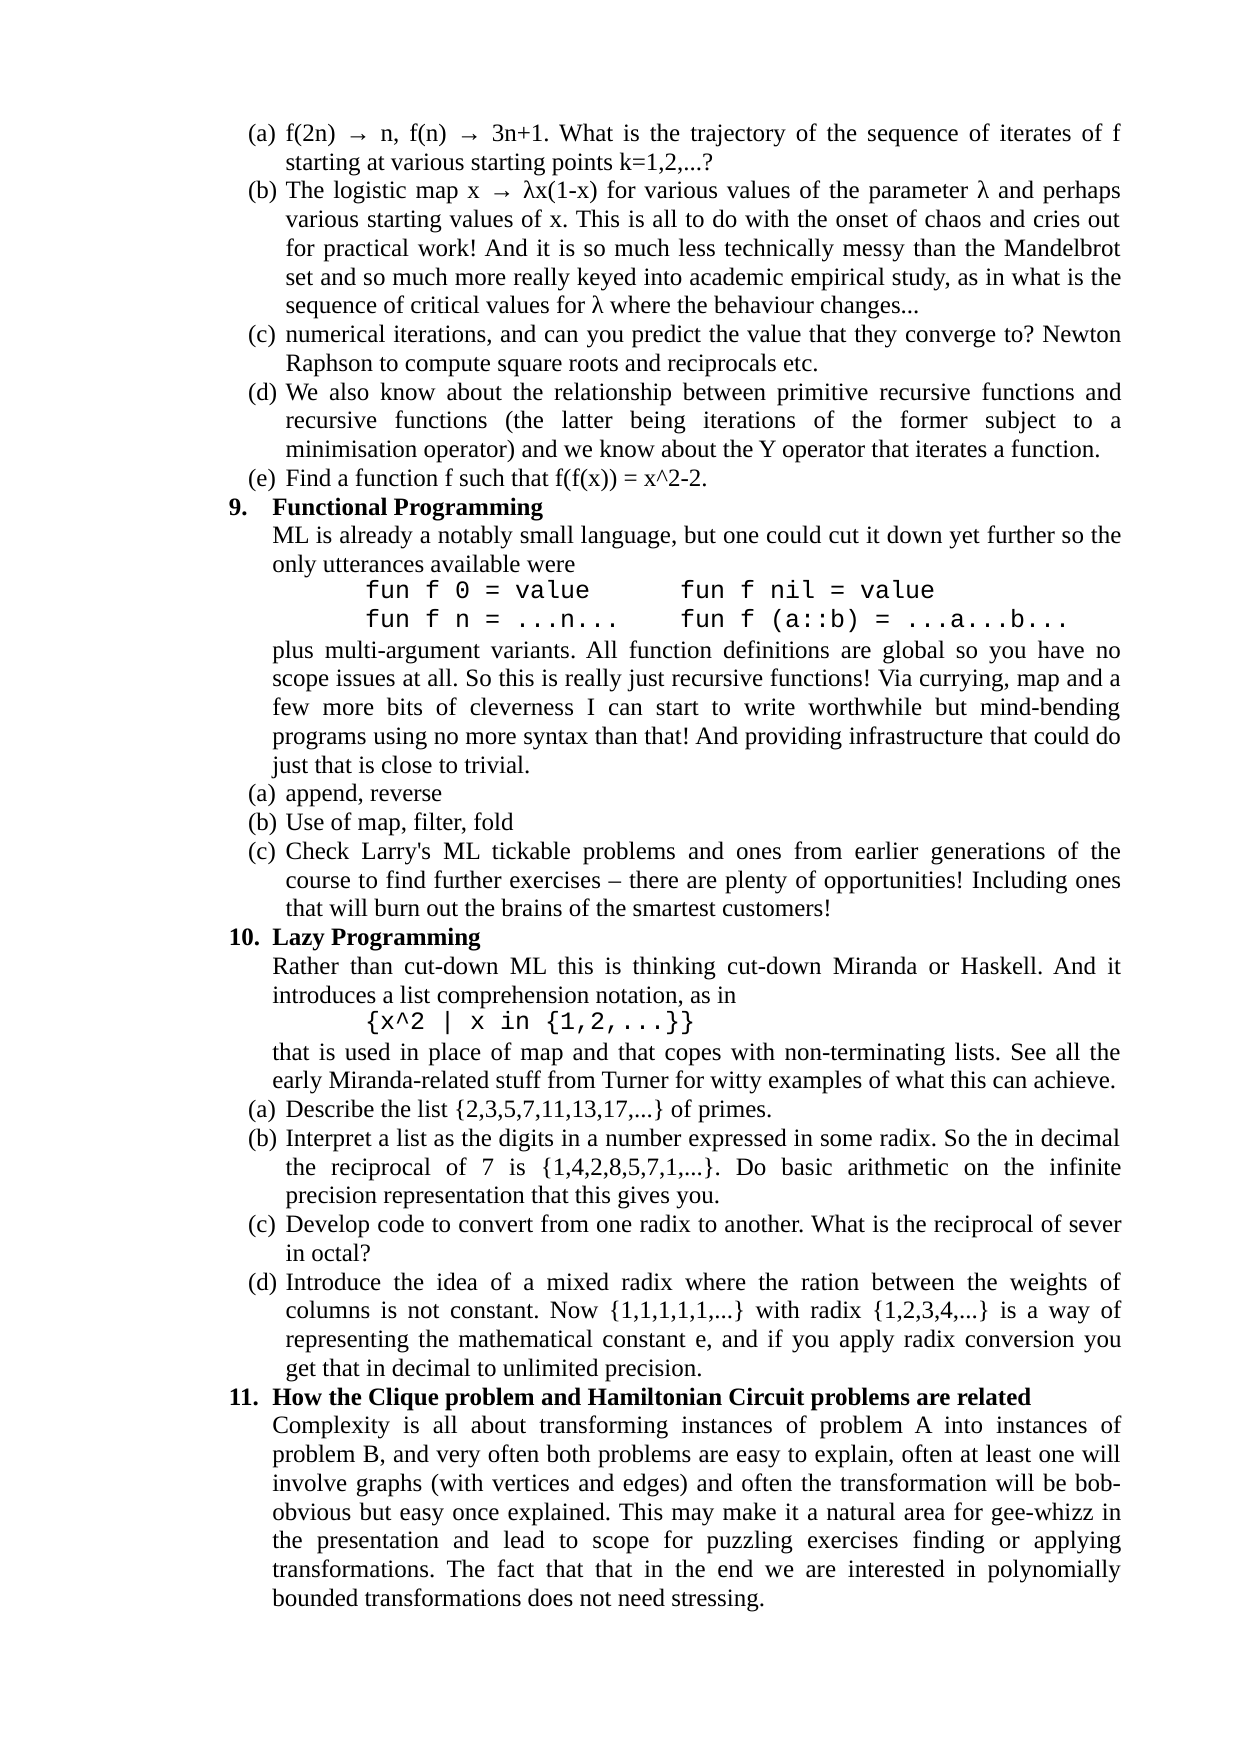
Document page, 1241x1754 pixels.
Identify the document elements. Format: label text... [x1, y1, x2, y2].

list Introduce the idea of a mixed radix where the ration between the weights of columns is not constant. Now {1,1,1,1,1,...} with radix {1,2,3,4,...} is a way of representing the mathematical constant e, and if you apply radix conversion you get that in decimal to unlimited precision. [248, 1267, 1122, 1382]
list We also know about the relationship between primitive recursive functions and recursive functions (the latter being iterations of the former subject to a minimisation operator) and we know about the Y operator that iterates a function. [248, 377, 1122, 463]
list The logistic map x → λx(1-x) for various values of the parameter λ and perhaps various starting values of x. This is all to do with the onset of chaos and cries out for practical work! And it is so much less technically messy than the Mandelbrot set and so much more really keyed into academic empirical study, as in what is the sequence of critical values for λ where the behaviour changes... [248, 176, 1122, 319]
list Find a function f such that f(f(x)) = x^2-2. [248, 463, 1122, 492]
list Develop code to convert from one radix to another. What is the reciprocal of sever in octal? [248, 1209, 1122, 1267]
list append, reverse [248, 778, 1122, 807]
list Lazy Programming [222, 922, 1122, 951]
list Describe the list {2,3,5,7,11,13,17,...} of primes. [248, 1094, 1122, 1123]
list Check Larry's ML tickable problems and ones from earlier generations of the course to find further exercises – there are plenty of opportunities! Including ones that will burn out the brains of the smartest customers! [248, 836, 1122, 922]
list fun f 0 = value fun f nil = value [315, 578, 1122, 606]
list {x^2 | x in {1,2,...}} [315, 1008, 1122, 1037]
list Use of map, filter, fold [248, 807, 1122, 836]
list Rather than cut-down ML this is thinking cut-down Miranda or Haskell. And it introduces a list comprehension notation, as in [222, 951, 1122, 1008]
list fun f n = ...n... fun f (a::b) = ...a...b... [315, 606, 1122, 635]
list Interpret a list as the digits in a number expressed in some radix. So the in decimal the reciprocal of 7 is {1,4,2,8,5,7,1,...}. Do basic arithmetic on the infinite precision representation that this gives you. [248, 1123, 1122, 1209]
list ML is already a notably small language, but one could cut it down yet further so the only utterances available were [222, 521, 1122, 578]
list How the Clique problem and Hamiltonian Circuit problems are related [222, 1382, 1122, 1411]
list Functional Programming [222, 492, 1122, 521]
list that is used in place of map and that copes with non-terminating lists. See all the early Miranda-related stuff from Turner for witty examples of what this can achieve. [222, 1037, 1122, 1094]
list plus multi-argument variants. All function definitions are global so you have no scope issues at all. So this is really just recursive functions! Via currying, map and a few more bits of cleverness I can start to write worthwhile but mind-bending programs using no more syntax than that! And providing infrastructure that could do just that is close to trivial. [222, 635, 1122, 778]
list numerical iterations, and can you predict the value that they converge to? Newton Raphson to compute square roots and reciprocals etc. [248, 319, 1122, 377]
list Complexity is all about transforming instances of problem A into instances of problem B, and very often both problems are easy to explain, often at least one will involve graphs (with vertices and edges) and often the transformation will be bob-obvious but easy once explained. This may make it a natural area for gee-whizz in the presentation and lead to scope for puzzling exercises finding or applying transformations. The fact that that in the end we are interested in polynomially bounded transformations does not need stressing. [222, 1411, 1122, 1612]
list f(2n) → n, f(n) → 3n+1. What is the trajectory of the sequence of iterates of f starting at various starting points k=1,2,...? [248, 118, 1122, 176]
